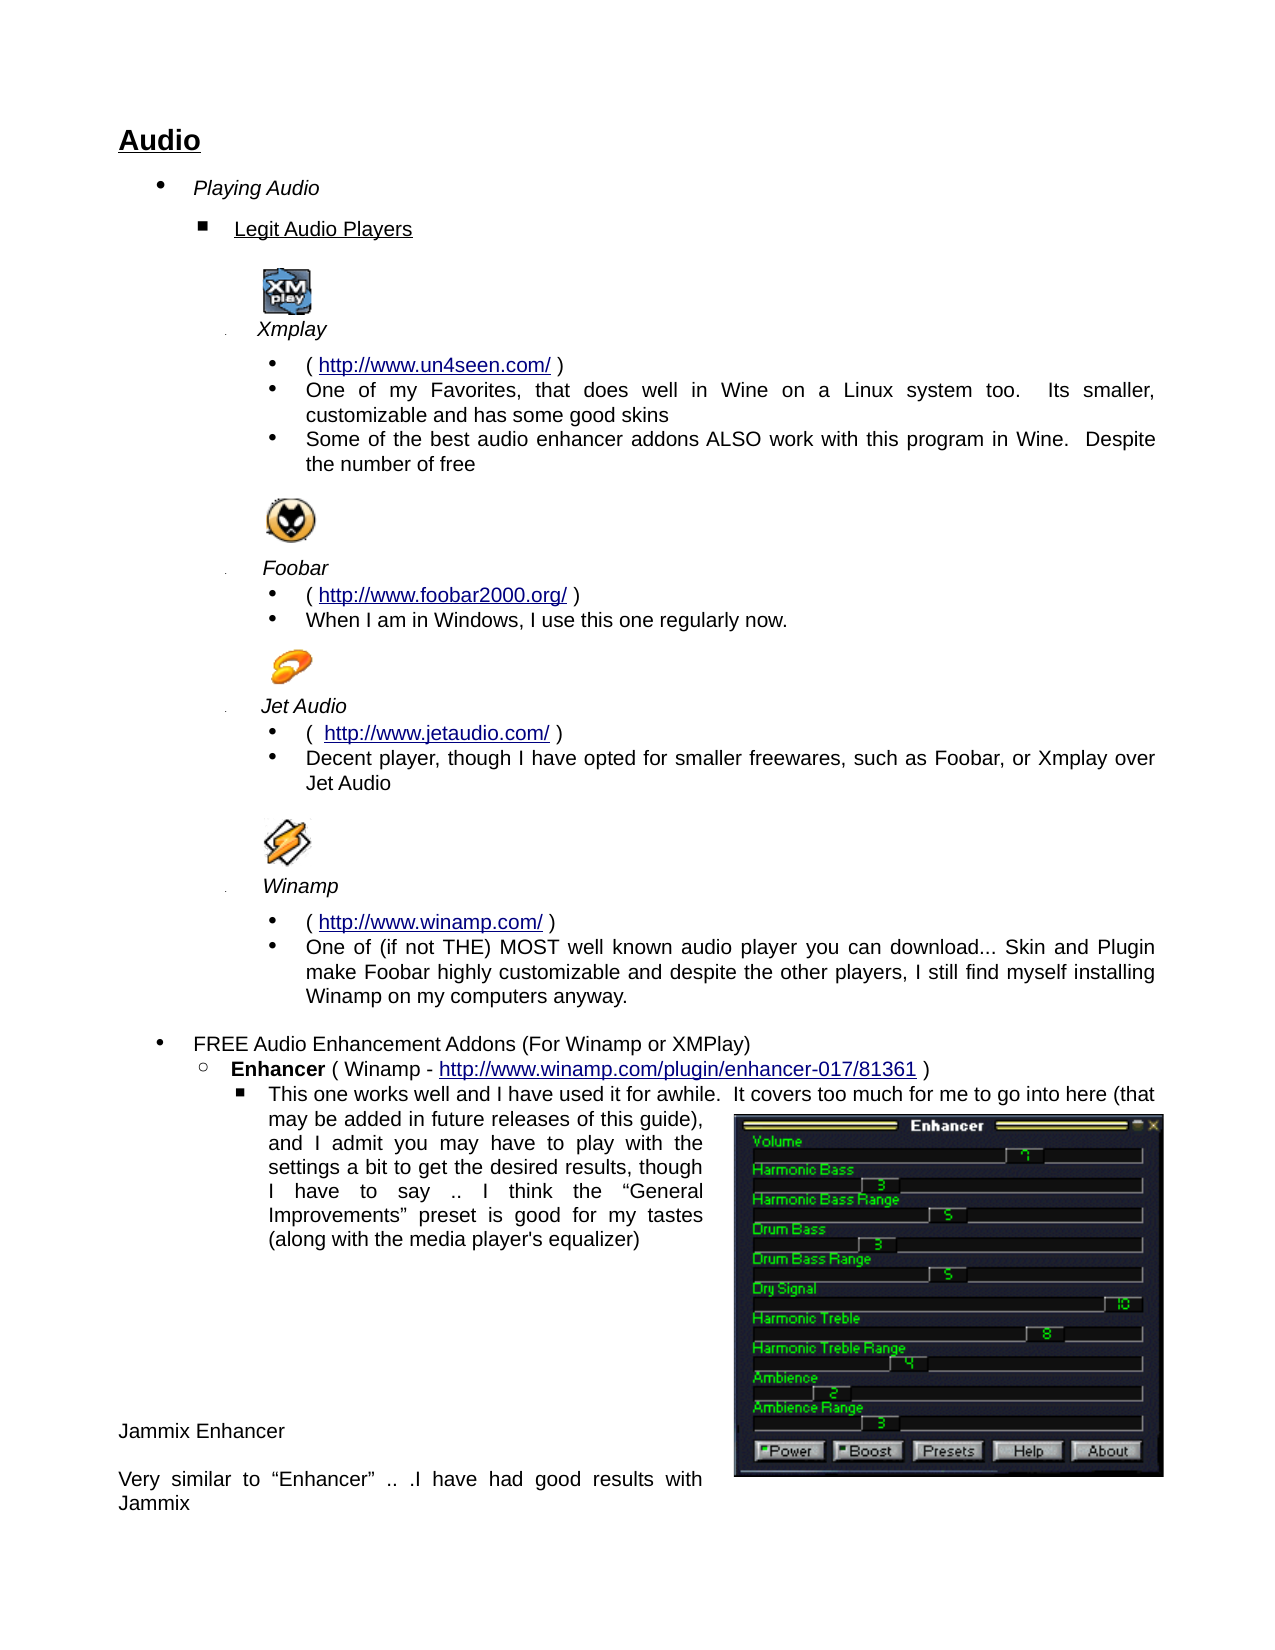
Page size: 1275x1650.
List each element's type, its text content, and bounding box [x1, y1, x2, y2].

text Jammix Enhancer [118, 1418, 733, 1442]
list ( http://www.un4seen.com/ ) [268, 353, 1157, 378]
list ( http://www.foobar2000.org/ ) [268, 582, 1157, 607]
list Enhancer ( Winamp - http://www.winamp.com/plugin/enhancer-017/81361 ) [193, 1057, 1157, 1082]
list ( http://www.winamp.com/ ) [268, 910, 1157, 935]
subtitle Winamp [225, 874, 1157, 898]
subtitle Legit Audio Players [192, 216, 1157, 242]
picture [263, 818, 312, 867]
list This one works well and I have used it for awhile. It covers too much for me to go into here (that may be added in future releases of this guide), and I admit you may have to play with the settings a bit to get the desired results, though I have to say .. I think the “General Improvements” preset is good for my tastes (along with the media player's equalizer) [231, 1082, 1157, 1251]
list FREE Audio Enhancement Addons (For Winamp or XMPlay) [156, 1032, 1157, 1057]
subtitle Audio [118, 123, 1157, 156]
list One of (if not THE) MOST well known audio player you can download... Skin and Plugin make Foobar highly customizable and despite the other players, I still find myself installing Winamp on my computers anyway. [268, 935, 1157, 1008]
subtitle Jet Audio [225, 694, 1157, 718]
list When I am in Windows, I use this one regularly now. [268, 607, 1157, 632]
subtitle Xmplay [225, 317, 1157, 341]
list ( http://www.jetaudio.com/ ) [268, 721, 1157, 746]
subtitle Playing Audio [156, 176, 1157, 202]
list Decent player, though I have opted for smaller freewares, such as Foobar, or Xmplay over Jet Audio [268, 746, 1157, 795]
text Very similar to “Enhancer” .. .I have had good results with Jammix [118, 1466, 1157, 1514]
picture [266, 496, 317, 543]
picture [271, 647, 313, 688]
picture [733, 1114, 1164, 1477]
picture [262, 268, 312, 315]
subtitle Foobar [225, 556, 1157, 579]
list One of my Favorites, that does well in Wine on a Linux system too. Its smaller, customizable and has some good skins [268, 378, 1157, 427]
list Some of the best audio enhancer addons ALSO work with this program in Wine. Despite the number of free [268, 427, 1157, 476]
